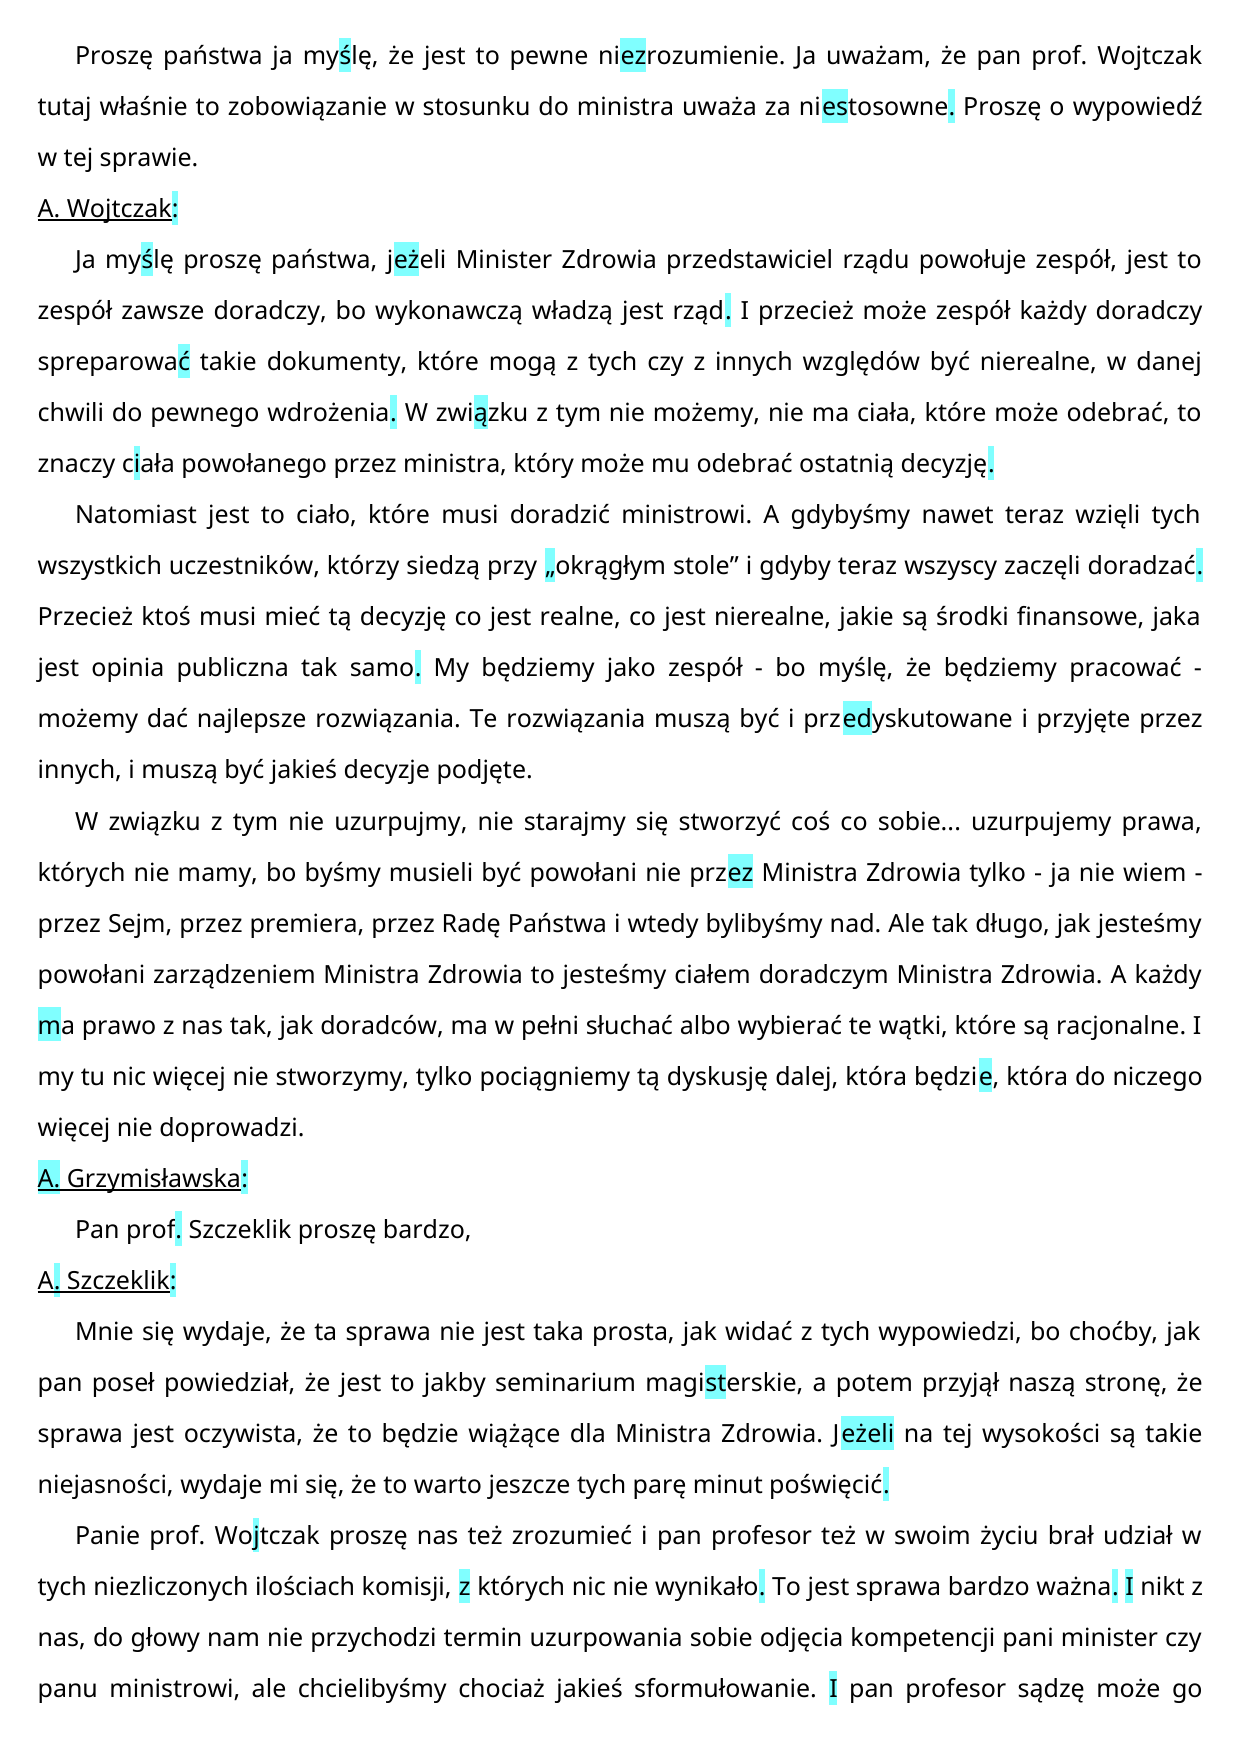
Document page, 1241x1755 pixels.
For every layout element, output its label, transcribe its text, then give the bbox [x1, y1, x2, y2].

text W związku z tym nie uzurpujmy, nie starajmy się stworzyć coś co sobie... uzurpujemy prawa, których nie mamy, bo byśmy musieli być powołani nie przez Ministra Zdrowia tylko - ja nie wiem - przez Sejm, przez premiera, przez Radę Państwa i wtedy bylibyśmy nad. Ale tak długo, jak jesteśmy powołani zarządzeniem Ministra Zdrowia to jesteśmy ciałem doradczym Ministra Zdrowia. A każdy ma prawo z nas tak, jak doradców, ma w pełni słuchać albo wybierać te wątki, które są racjonalne. I my tu nic więcej nie stworzymy, tylko pociągniemy tą dyskusję dalej, która będzie, która do niczego więcej nie doprowadzi. [37, 803, 1203, 1143]
text Panie prof. Wojtczak proszę nas też zrozumieć i pan profesor też w swoim życiu brał udział w tych niezliczonych ilościach komisji, z których nic nie wynikało. To jest sprawa bardzo ważna. I nikt z nas, do głowy nam nie przychodzi termin uzurpowania sobie odjęcia kompetencji pani minister czy panu ministrowi, ale chcielibyśmy chociaż jakieś sformułowanie. I pan profesor sądzę może go [37, 1518, 1203, 1705]
text Mnie się wydaje, że ta sprawa nie jest taka prosta, jak widać z tych wypowiedzi, bo choćby, jak pan poseł powiedział, że jest to jakby seminarium magisterskie, a potem przyjął naszą stronę, że sprawa jest oczywista, że to będzie wiążące dla Ministra Zdrowia. Jeżeli na tej wysokości są takie niejasności, wydaje mi się, że to warto jeszcze tych parę minut poświęcić. [37, 1313, 1203, 1501]
text Pan prof. Szczeklik proszę bardzo, [37, 1211, 1203, 1246]
text A. Wojtczak: [37, 191, 1203, 225]
text Ja myślę proszę państwa, jeżeli Minister Zdrowia przedstawiciel rządu powołuje zespół, jest to zespół zawsze doradczy, bo wykonawczą władzą jest rząd. I przecież może zespół każdy doradczy spreparować takie dokumenty, które mogą z tych czy z innych względów być nierealne, w danej chwili do pewnego wdrożenia. W związku z tym nie możemy, nie ma ciała, które może odebrać, to znaczy ciała powołanego przez ministra, który może mu odebrać ostatnią decyzję. [37, 242, 1203, 480]
text Proszę państwa ja myślę, że jest to pewne niezrozumienie. Ja uważam, że pan prof. Wojtczak tutaj właśnie to zobowiązanie w stosunku do ministra uważa za niestosowne. Proszę o wypowiedź w tej sprawie. [37, 37, 1203, 174]
text A. Grzymisławska: [37, 1160, 1203, 1194]
text Natomiast jest to ciało, które musi doradzić ministrowi. A gdybyśmy nawet teraz wzięli tych wszystkich uczestników, którzy siedzą przy „okrągłym stole” i gdyby teraz wszyscy zaczęli doradzać. Przecież ktoś musi mieć tą decyzję co jest realne, co jest nierealne, jakie są środki finansowe, jaka jest opinia publiczna tak samo. My będziemy jako zespół - bo myślę, że będziemy pracować - możemy dać najlepsze rozwiązania. Te rozwiązania muszą być i przedyskutowane i przyjęte przez innych, i muszą być jakieś decyzje podjęte. [37, 497, 1203, 786]
text A. Szczeklik: [37, 1262, 1203, 1297]
